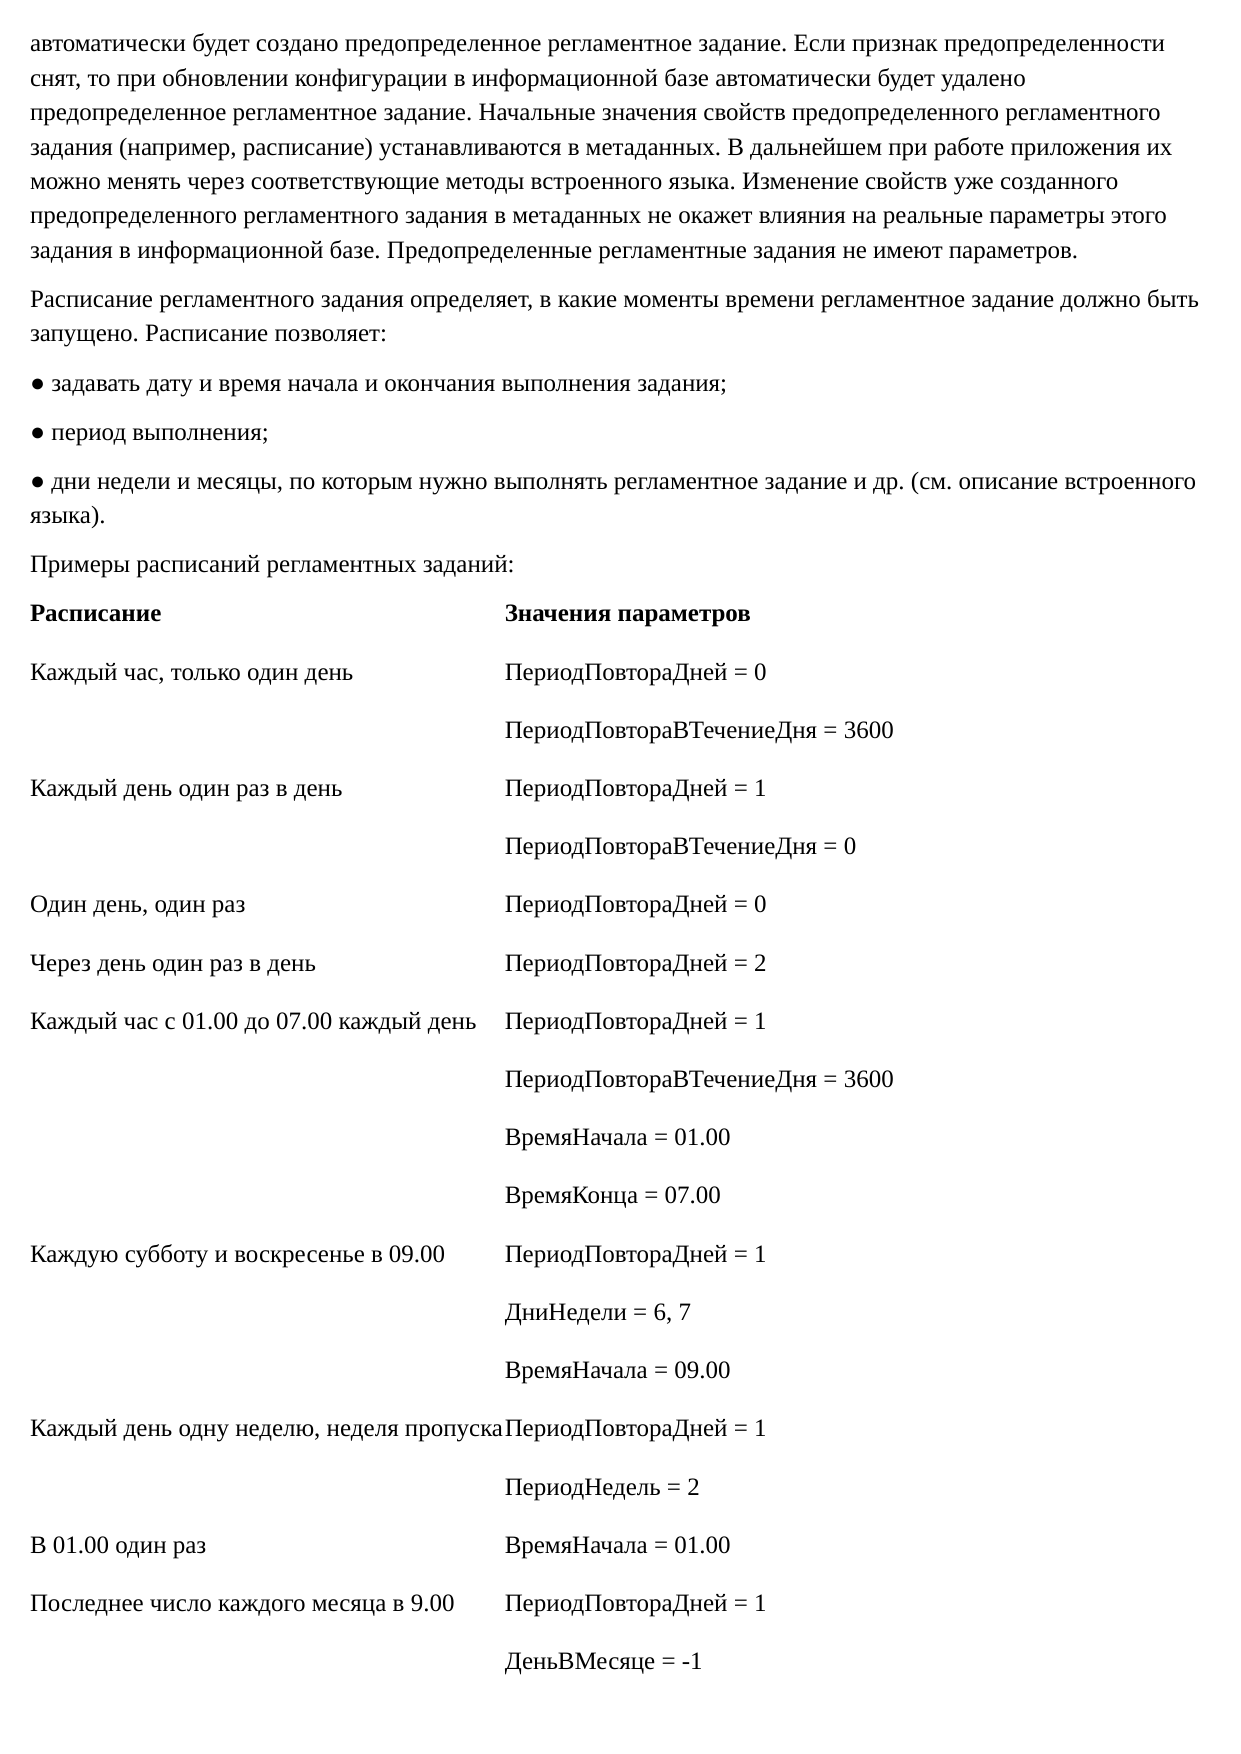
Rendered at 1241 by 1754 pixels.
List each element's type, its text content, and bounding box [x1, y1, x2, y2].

table_cell Один день, один раз [30, 890, 504, 948]
table_cell Каждый день один раз в день [30, 773, 504, 889]
table_cell ВремяНачала = 01.00 [505, 1530, 896, 1588]
table_cell ПериодПовтораДней = 0 ПериодПовтораВТечениеДня = 3600 [505, 657, 896, 773]
text Расписание регламентного задания определяет, в какие моменты времени регламентное задание должно быть запущено. Расписание позволяет: [30, 284, 1211, 347]
table_cell В 01.00 один раз [30, 1530, 504, 1588]
table_header Расписание [30, 598, 504, 657]
table_cell Каждый день одну неделю, неделя пропуска [30, 1414, 504, 1530]
table_cell ПериодПовтораДней = 0 [505, 890, 896, 948]
table_cell ПериодПовтораДней = 1 ПериодПовтораВТечениеДня = 0 [505, 773, 896, 889]
table_cell Каждый час, только один день [30, 657, 504, 773]
table_cell Последнее число каждого месяца в 9.00 [30, 1588, 504, 1705]
table_header Значения параметров [505, 598, 896, 657]
table_cell Каждый час с 01.00 до 07.00 каждый день [30, 1006, 504, 1239]
table_cell ПериодПовтораДней = 1 ПериодНедель = 2 [505, 1414, 896, 1530]
table_cell ПериодПовтораДней = 1 ДниНедели = 6, 7 ВремяНачала = 09.00 [505, 1239, 896, 1413]
text ● задавать дату и время начала и окончания выполнения задания; [30, 368, 1211, 396]
table_cell Через день один раз в день [30, 948, 504, 1006]
text ● период выполнения; [30, 417, 1211, 445]
text ● дни недели и месяцы, по которым нужно выполнять регламентное задание и др. (см. описание встроенного языка). [30, 466, 1211, 529]
table_cell Каждую субботу и воскресенье в 09.00 [30, 1239, 504, 1413]
table_cell ПериодПовтораДней = 1 ДеньВМесяце = -1 [505, 1588, 896, 1705]
text автоматически будет создано предопределенное регламентное задание. Если признак предопределенности снят, то при обновлении конфигурации в информационной базе автоматически будет удалено предопределенное регламентное задание. Начальные значения свойств предопределенного регламентного задания (например, расписание) устанавливаются в метаданных. В дальнейшем при работе приложения их можно менять через соответствующие методы встроенного языка. Изменение свойств уже созданного предопределенного регламентного задания в метаданных не окажет влияния на реальные параметры этого задания в информационной базе. Предопределенные регламентные задания не имеют параметров. [30, 28, 1211, 264]
text Примеры расписаний регламентных заданий: [30, 549, 1211, 578]
table_cell ПериодПовтораДней = 2 [505, 948, 896, 1006]
table_cell ПериодПовтораДней = 1 ПериодПовтораВТечениеДня = 3600 ВремяНачала = 01.00 ВремяКонца = 07.00 [505, 1006, 896, 1239]
